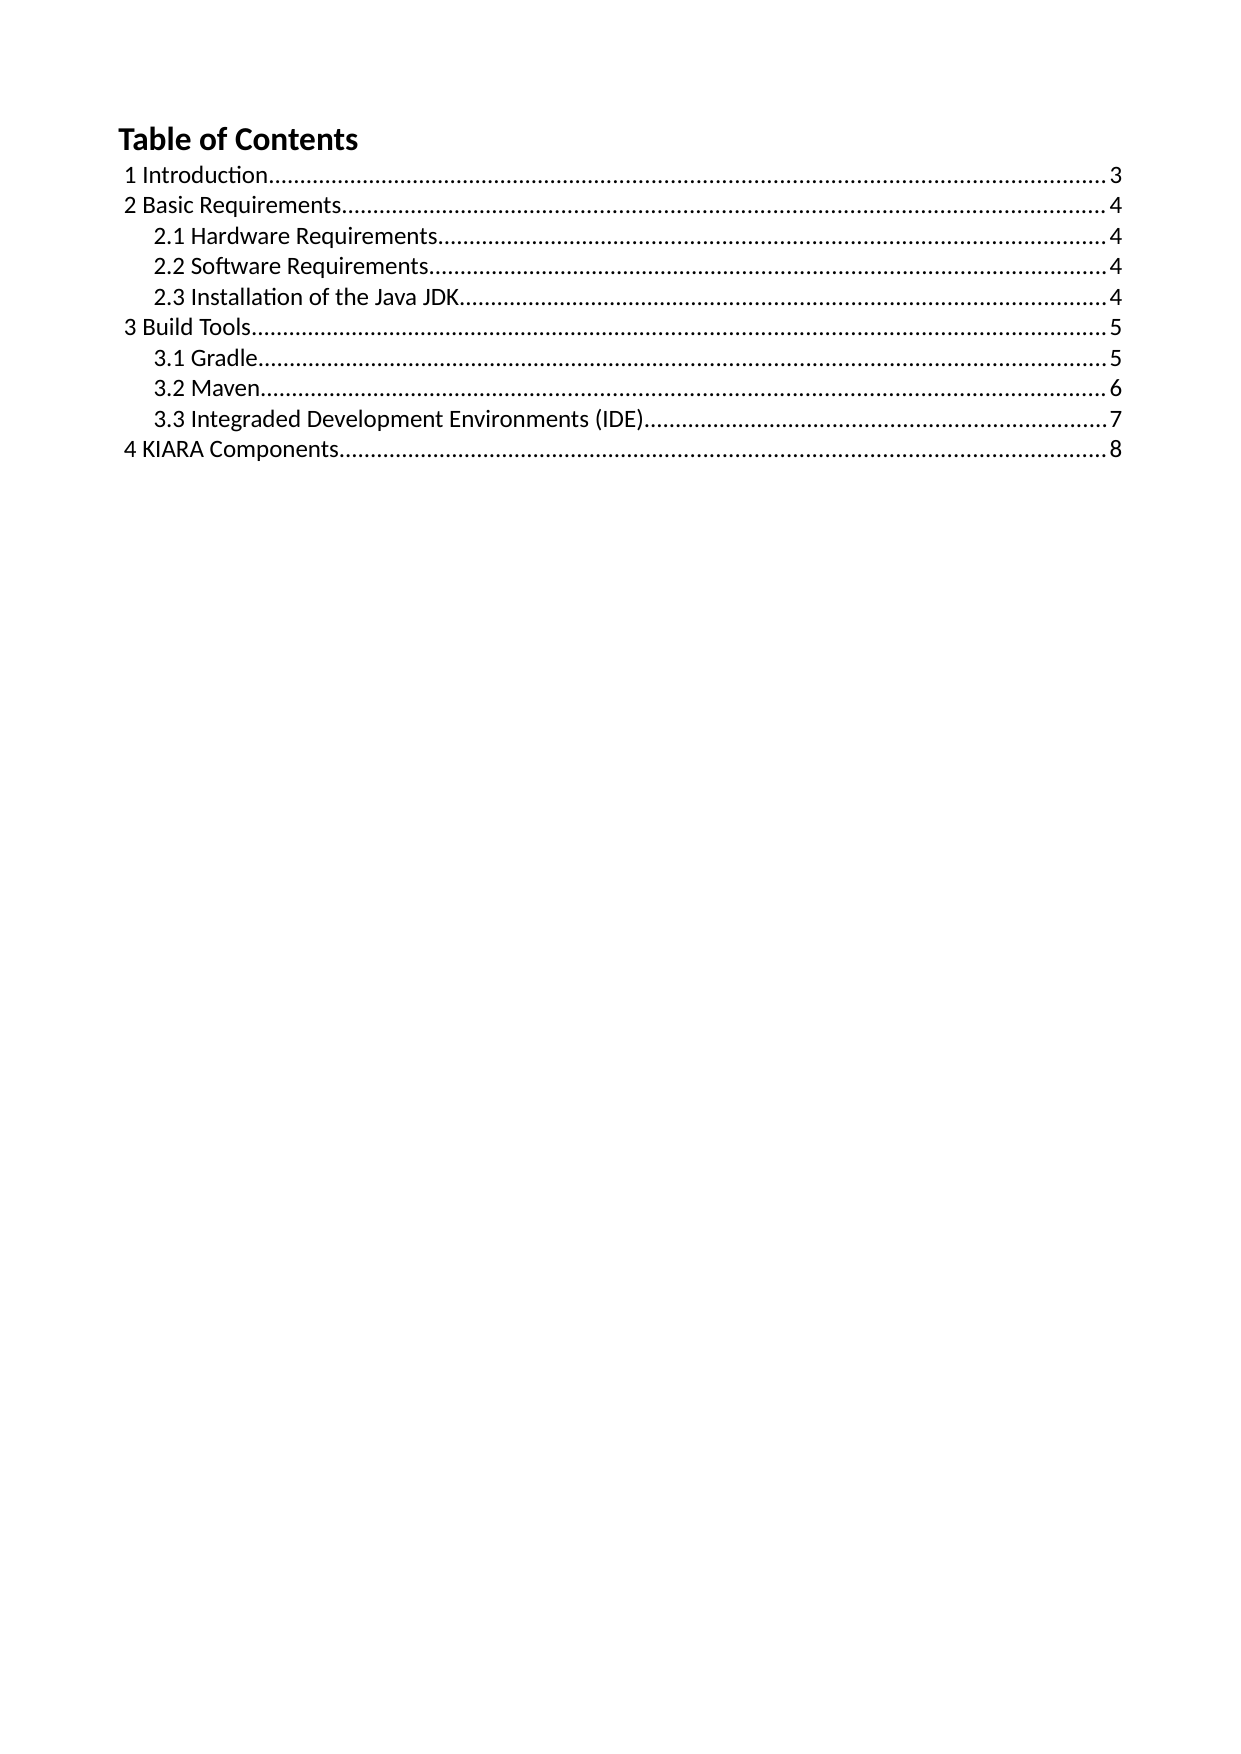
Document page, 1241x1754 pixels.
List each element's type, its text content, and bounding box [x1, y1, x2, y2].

text 2.3 Installation of the Java JDK 4 [148, 281, 1122, 311]
text 4 KIARA Components 8 [118, 433, 1122, 464]
text 2.1 Hardware Requirements 4 [148, 220, 1122, 250]
text 3.1 Gradle 5 [148, 342, 1122, 372]
text 1 Introduction 3 [118, 159, 1122, 189]
text 3.3 Integraded Development Environments (IDE) 7 [148, 403, 1122, 433]
text 3 Build Tools 5 [118, 311, 1122, 342]
text 3.2 Maven 6 [148, 372, 1122, 403]
text 2 Basic Requirements 4 [118, 189, 1122, 220]
text 2.2 Software Requirements 4 [148, 250, 1122, 281]
subtitle Table of Contents [118, 118, 1122, 159]
